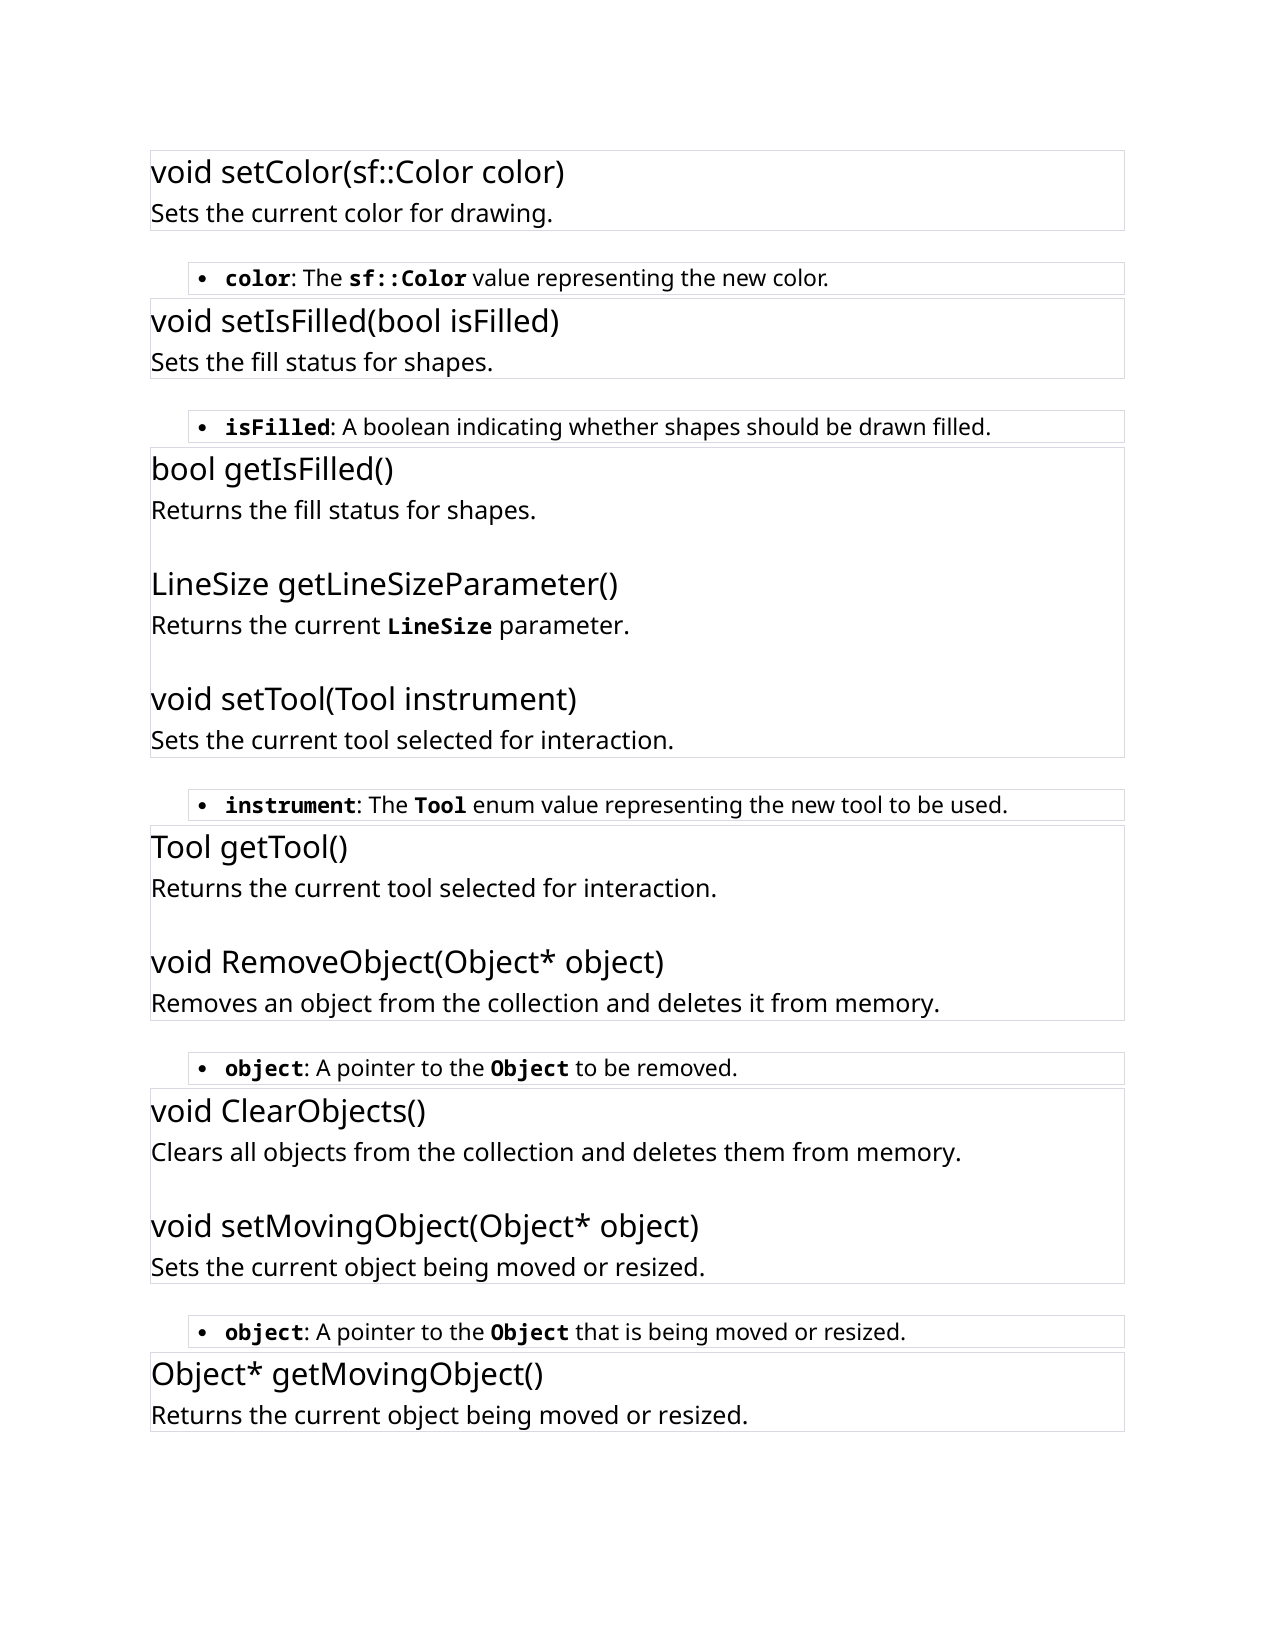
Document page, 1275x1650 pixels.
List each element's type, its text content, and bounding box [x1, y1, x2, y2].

subtitle Object* getMovingObject() [151, 1353, 1124, 1395]
subtitle void setTool(Tool instrument) [151, 677, 1124, 720]
text Returns the current object being moved or resized. [151, 1397, 1124, 1431]
text Sets the current color for drawing. [151, 196, 1124, 230]
subtitle void setMovingObject(Object* object) [151, 1203, 1124, 1246]
subtitle void setColor(sf::Color color) [151, 151, 1124, 193]
subtitle void RemoveObject(Object* object) [151, 940, 1124, 983]
text Returns the current tool selected for interaction. [151, 871, 1124, 905]
text Removes an object from the collection and deletes it from memory. [151, 986, 1124, 1020]
list color: The sf::Color value representing the new color. [189, 263, 1124, 294]
list object: A pointer to the Object that is being moved or resized. [189, 1316, 1124, 1347]
text Sets the current object being moved or resized. [151, 1249, 1124, 1283]
text Returns the current LineSize parameter. [151, 607, 1124, 642]
text Sets the fill status for shapes. [151, 344, 1124, 378]
text Returns the fill status for shapes. [151, 492, 1124, 527]
subtitle void setIsFilled(bool isFilled) [151, 299, 1124, 341]
list object: A pointer to the Object to be removed. [189, 1053, 1124, 1084]
list instrument: The Tool enum value representing the new tool to be used. [189, 790, 1124, 820]
list isFilled: A boolean indicating whether shapes should be drawn filled. [189, 411, 1124, 442]
subtitle Tool getTool() [151, 826, 1124, 868]
subtitle LineSize getLineSizeParameter() [151, 562, 1124, 605]
text Sets the current tool selected for interaction. [151, 722, 1124, 757]
subtitle bool getIsFilled() [151, 448, 1124, 490]
text Clears all objects from the collection and deletes them from memory. [151, 1134, 1124, 1168]
subtitle void ClearObjects() [151, 1089, 1124, 1131]
